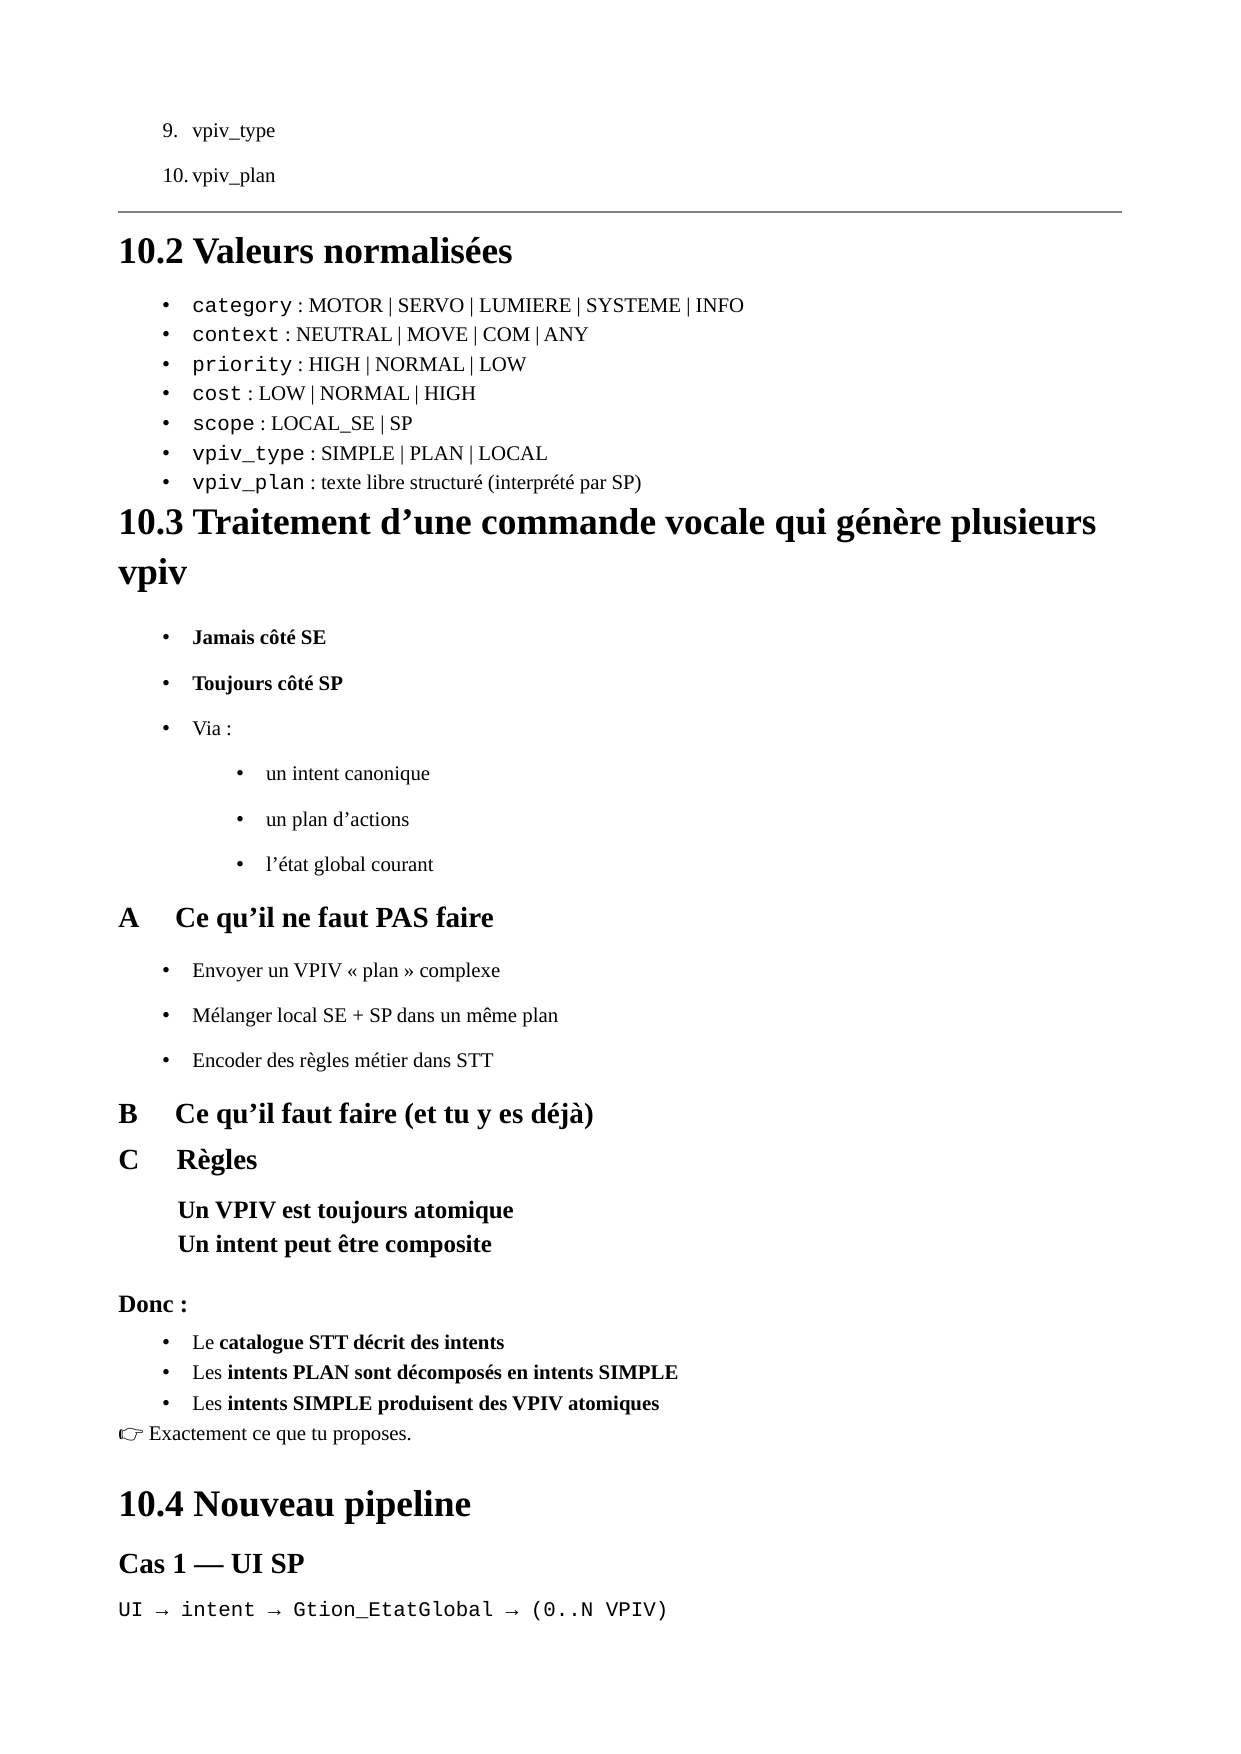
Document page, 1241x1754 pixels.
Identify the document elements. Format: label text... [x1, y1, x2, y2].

list l’état global courant [236, 852, 1122, 876]
list Les intents PLAN sont décomposés en intents SIMPLE [162, 1360, 1122, 1384]
list un plan d’actions [236, 806, 1122, 831]
list priority : HIGH | NORMAL | LOW [162, 352, 1122, 377]
list Envoyer un VPIV « plan » complexe [162, 958, 1122, 982]
subtitle 10.3 Traitement d’une commande vocale qui génère plusieurs vpiv [118, 500, 1122, 592]
subtitle C 🔹 Règles [118, 1142, 1122, 1176]
subtitle 10.4 Nouveau pipeline [118, 1482, 1122, 1525]
list category : MOTOR | SERVO | LUMIERE | SYSTEME | INFO [162, 293, 1122, 318]
subtitle Cas 1 — UI SP [118, 1546, 1122, 1579]
list Le catalogue STT décrit des intents [162, 1330, 1122, 1354]
list un intent canonique [236, 761, 1122, 785]
list vpiv_plan : texte libre structuré (interprété par SP) [162, 470, 1122, 496]
list Mélanger local SE + SP dans un même plan [162, 1003, 1122, 1027]
list vpiv_type : SIMPLE | PLAN | LOCAL [162, 441, 1122, 466]
subtitle Donc : [118, 1289, 1122, 1317]
list cost : LOW | NORMAL | HIGH [162, 381, 1122, 407]
list vpiv_plan [162, 163, 1122, 187]
subtitle B ✅ Ce qu’il faut faire (et tu y es déjà) [118, 1096, 1122, 1130]
list Via : [162, 716, 1122, 740]
list Toujours côté SP [162, 671, 1122, 694]
text UI → intent → Gtion_EtatGlobal → (0..N VPIV) [118, 1599, 1122, 1622]
list Les intents SIMPLE produisent des VPIV atomiques [162, 1391, 1122, 1415]
text Un VPIV est toujours atomique Un intent peut être composite [177, 1196, 1063, 1257]
list scope : LOCAL_SE | SP [162, 411, 1122, 437]
list vpiv_type [162, 118, 1122, 142]
text 👉 Exactement ce que tu proposes. [118, 1421, 1122, 1445]
list context : NEUTRAL | MOVE | COM | ANY [162, 322, 1122, 348]
subtitle A ❌ Ce qu’il ne faut PAS faire [118, 900, 1122, 933]
subtitle 10.2 Valeurs normalisées [118, 228, 1122, 272]
list Encoder des règles métier dans STT [162, 1048, 1122, 1072]
list Jamais côté SE [162, 625, 1122, 649]
